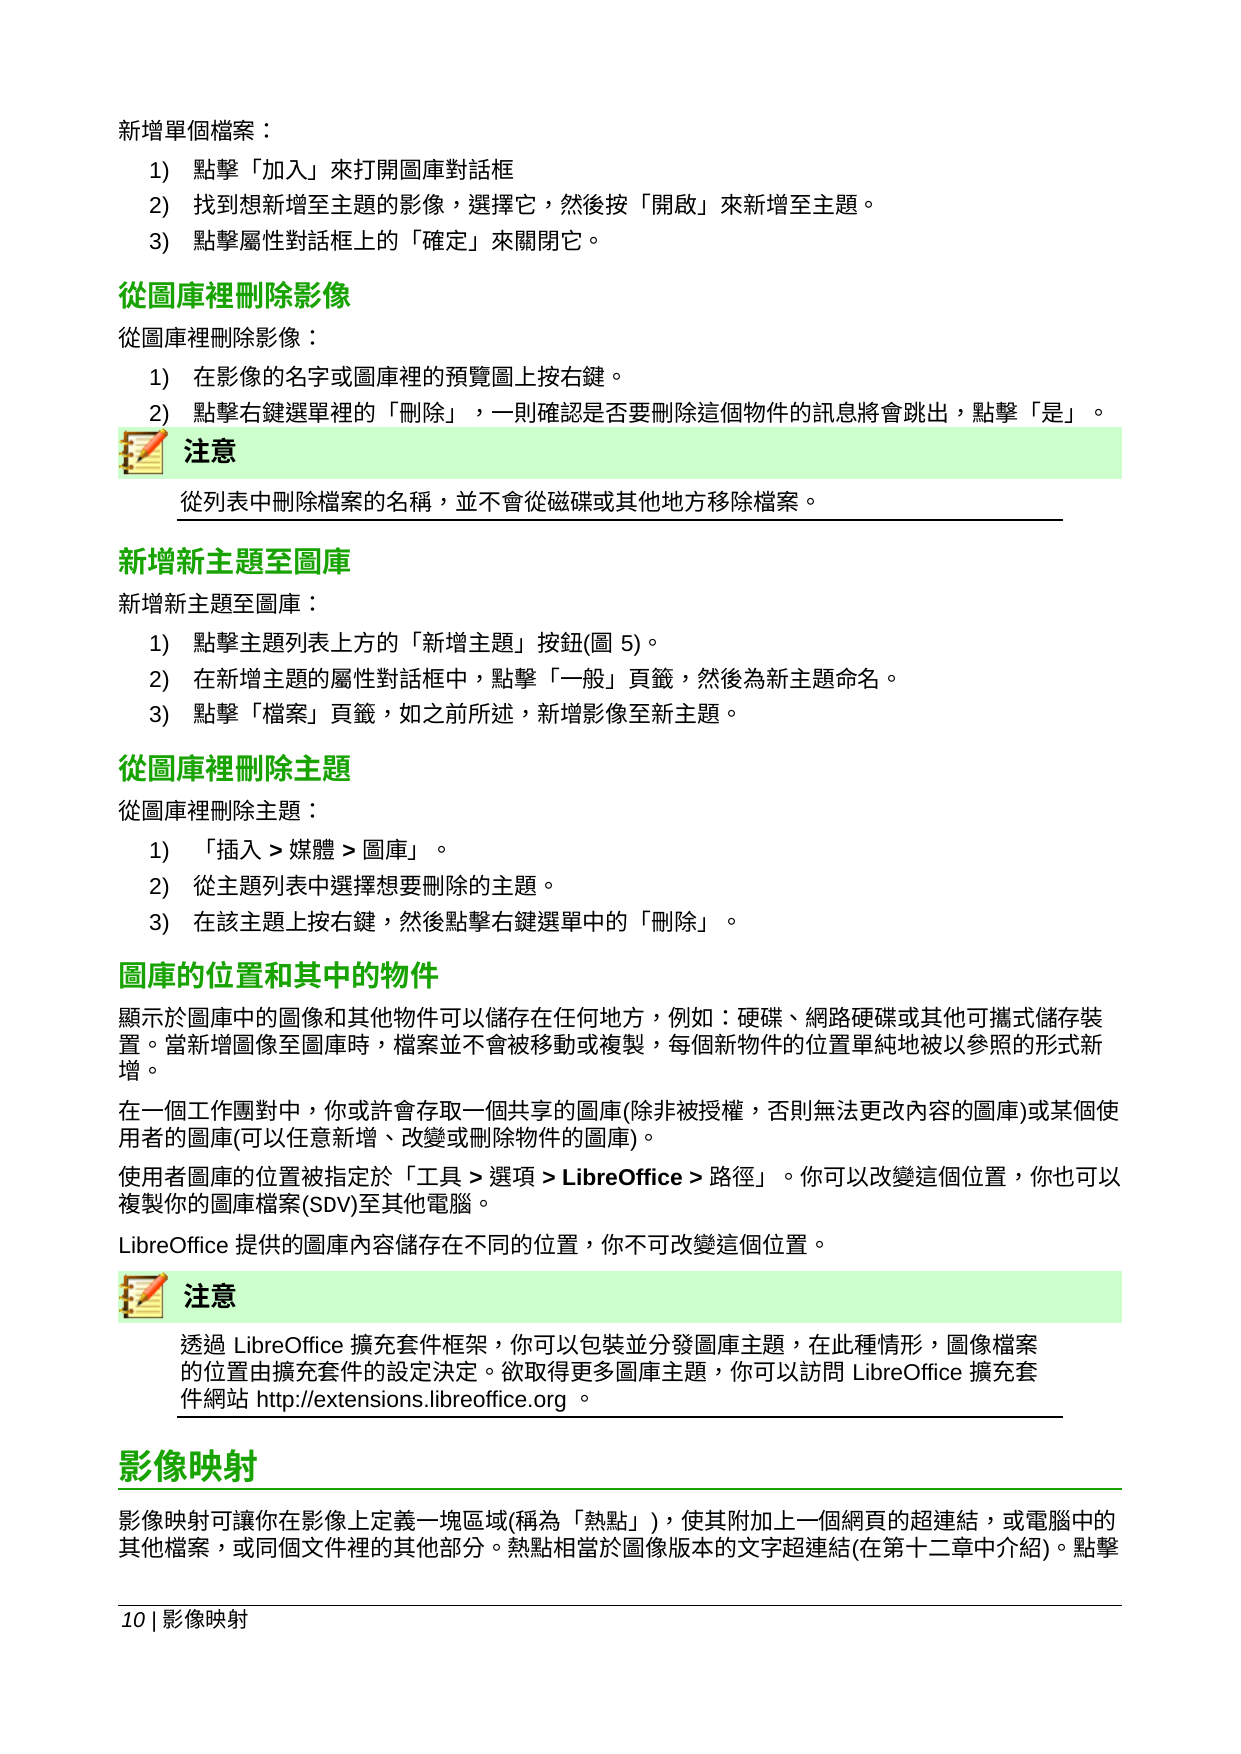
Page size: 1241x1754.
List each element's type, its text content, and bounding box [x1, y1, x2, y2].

text 使用者圖庫的位置被指定於「工具 > 選項 > LibreOffice > 路徑」。你可以改變這個位置，你也可以複製你的圖庫檔案(SDV)至其他電腦。 [118, 1164, 1122, 1219]
list 點擊「檔案」頁籤，如之前所述，新增影像至新主題。 [169, 701, 1122, 728]
subtitle 從圖庫裡刪除影像 [118, 279, 1122, 313]
list 從圖庫裡刪除主題： [118, 798, 1122, 825]
text 在一個工作團對中，你或許會存取一個共享的圖庫(除非被授權，否則無法更改內容的圖庫)或某個使用者的圖庫(可以任意新增、改變或刪除物件的圖庫)。 [118, 1098, 1122, 1151]
subtitle 圖庫的位置和其中的物件 [118, 959, 1122, 993]
text 從列表中刪除檔案的名稱，並不會從磁碟或其他地方移除檔案。 [177, 486, 1063, 519]
list 新增新主題至圖庫： [118, 591, 1122, 617]
text 顯示於圖庫中的圖像和其他物件可以儲存在任何地方，例如：硬碟、網路硬碟或其他可攜式儲存裝置。當新增圖像至圖庫時，檔案並不會被移動或複製，每個新物件的位置單純地被以參照的形式新增。 [118, 1005, 1122, 1085]
list 點擊「加入」來打開圖庫對話框 [169, 157, 1122, 184]
list 從主題列表中選擇想要刪除的主題。 [169, 873, 1122, 900]
picture [119, 427, 170, 478]
list 在該主題上按右鍵，然後點擊右鍵選單中的「刪除」。 [169, 909, 1122, 936]
list 點擊主題列表上方的「新增主題」按鈕(圖 5)。 [169, 630, 1122, 657]
subtitle 從圖庫裡刪除主題 [118, 752, 1122, 786]
list 找到想新增至主題的影像，選擇它，然後按「開啟」來新增至主題。 [169, 192, 1122, 219]
list 點擊屬性對話框上的「確定」來關閉它。 [169, 228, 1122, 255]
list 新增單個檔案： [118, 118, 1122, 145]
text LibreOffice 提供的圖庫內容儲存在不同的位置，你不可改變這個位置。 [118, 1232, 1122, 1258]
text 透過 LibreOffice 擴充套件框架，你可以包裝並分發圖庫主題，在此種情形，圖像檔案的位置由擴充套件的設定決定。欲取得更多圖庫主題，你可以訪問 LibreOffice 擴充套件網站 http://extensions.libreoffice.org 。 [177, 1329, 1063, 1416]
list 在影像的名字或圖庫裡的預覽圖上按右鍵。 [169, 364, 1122, 391]
subtitle 影像映射 [118, 1447, 1122, 1488]
subtitle 注意 [118, 1271, 1122, 1323]
subtitle 注意 [118, 427, 1122, 479]
text 影像映射可讓你在影像上定義一塊區域(稱為「熱點」)，使其附加上一個網頁的超連結，或電腦中的其他檔案，或同個文件裡的其他部分。熱點相當於圖像版本的文字超連結(在第十二章中介紹)。點擊 [118, 1508, 1122, 1562]
subtitle 新增新主題至圖庫 [118, 545, 1122, 579]
list 從圖庫裡刪除影像： [118, 325, 1122, 351]
picture [119, 1271, 170, 1322]
list 「插入 > 媒體 > 圖庫」。 [169, 837, 1122, 864]
list 在新增主題的屬性對話框中，點擊「一般」頁籤，然後為新主題命名。 [169, 666, 1122, 693]
list 點擊右鍵選單裡的「刪除」，一則確認是否要刪除這個物件的訊息將會跳出，點擊「是」。 [169, 400, 1122, 427]
